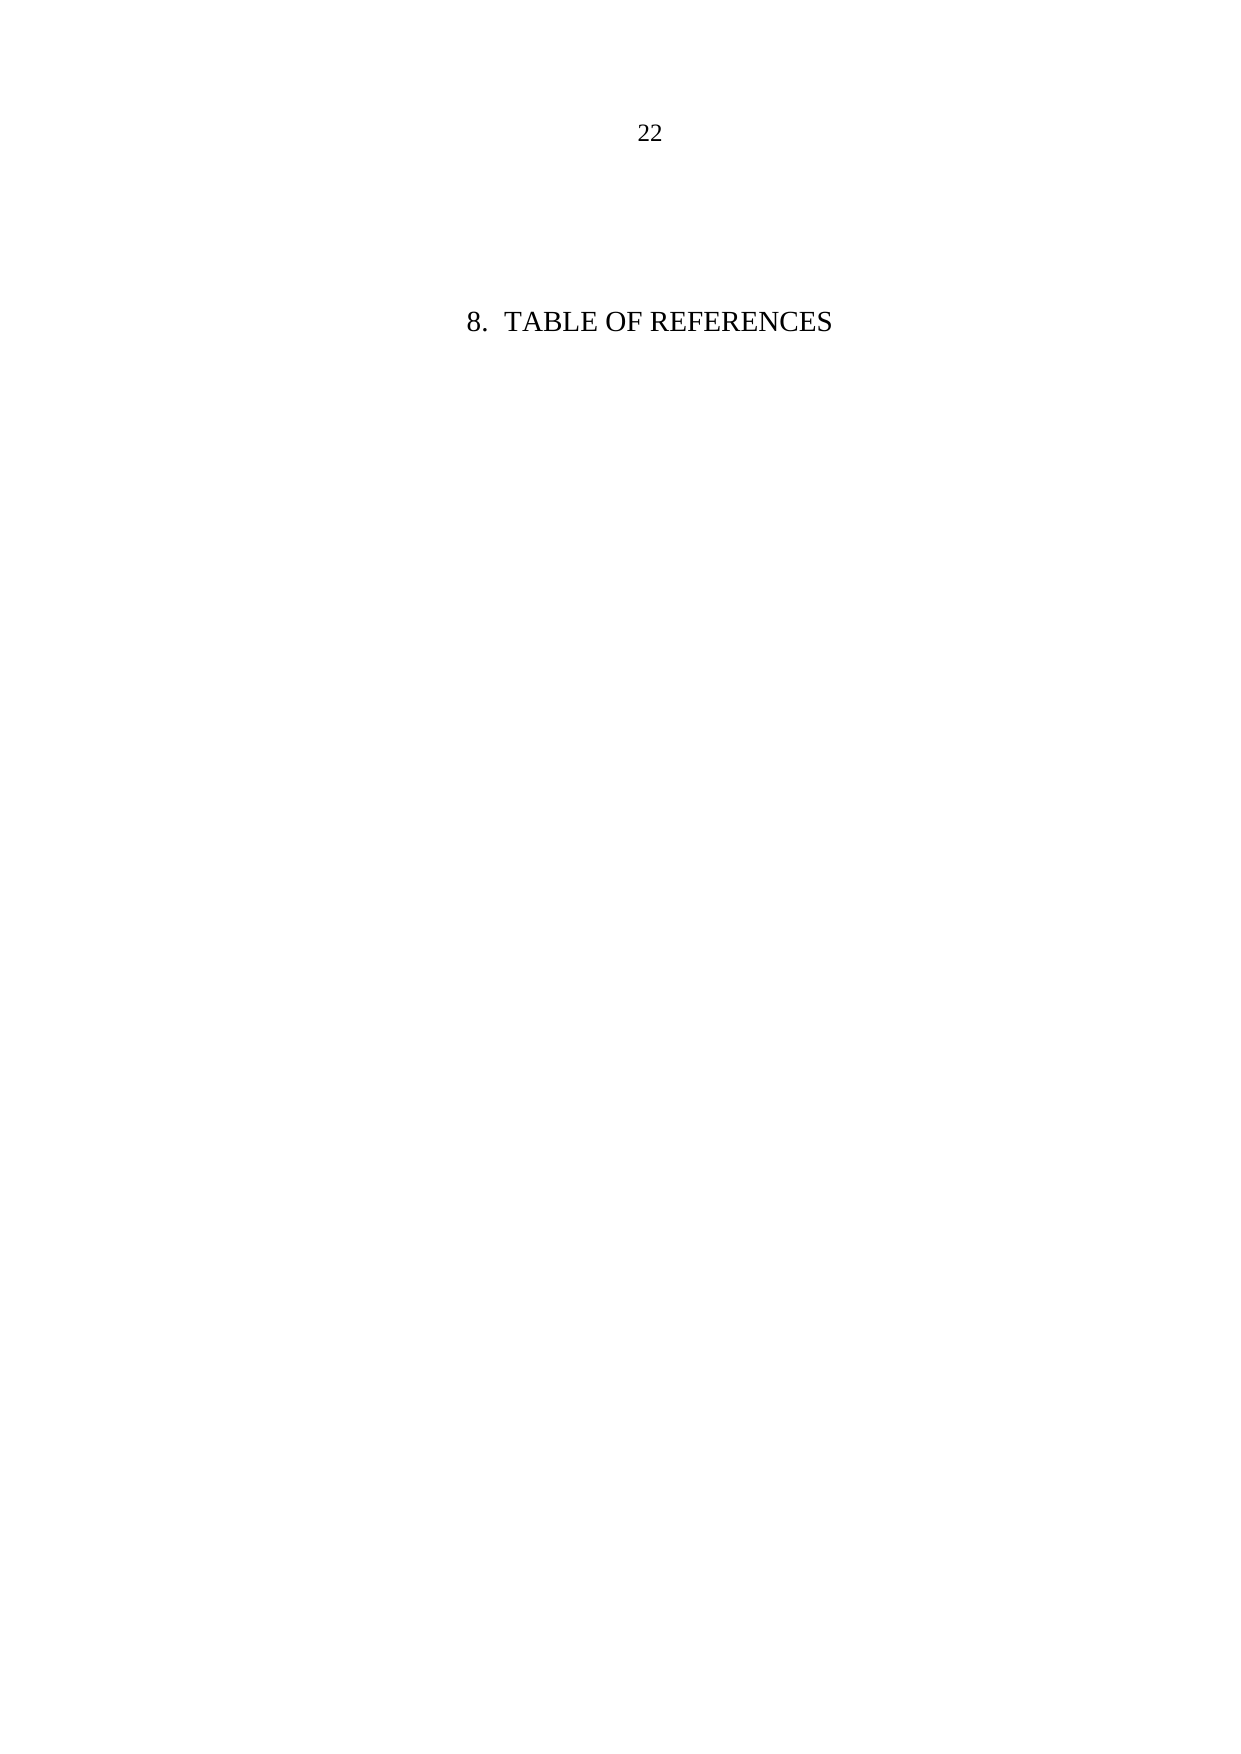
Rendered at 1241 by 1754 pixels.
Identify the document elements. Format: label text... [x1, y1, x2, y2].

subtitle Table of references [207, 304, 1092, 338]
